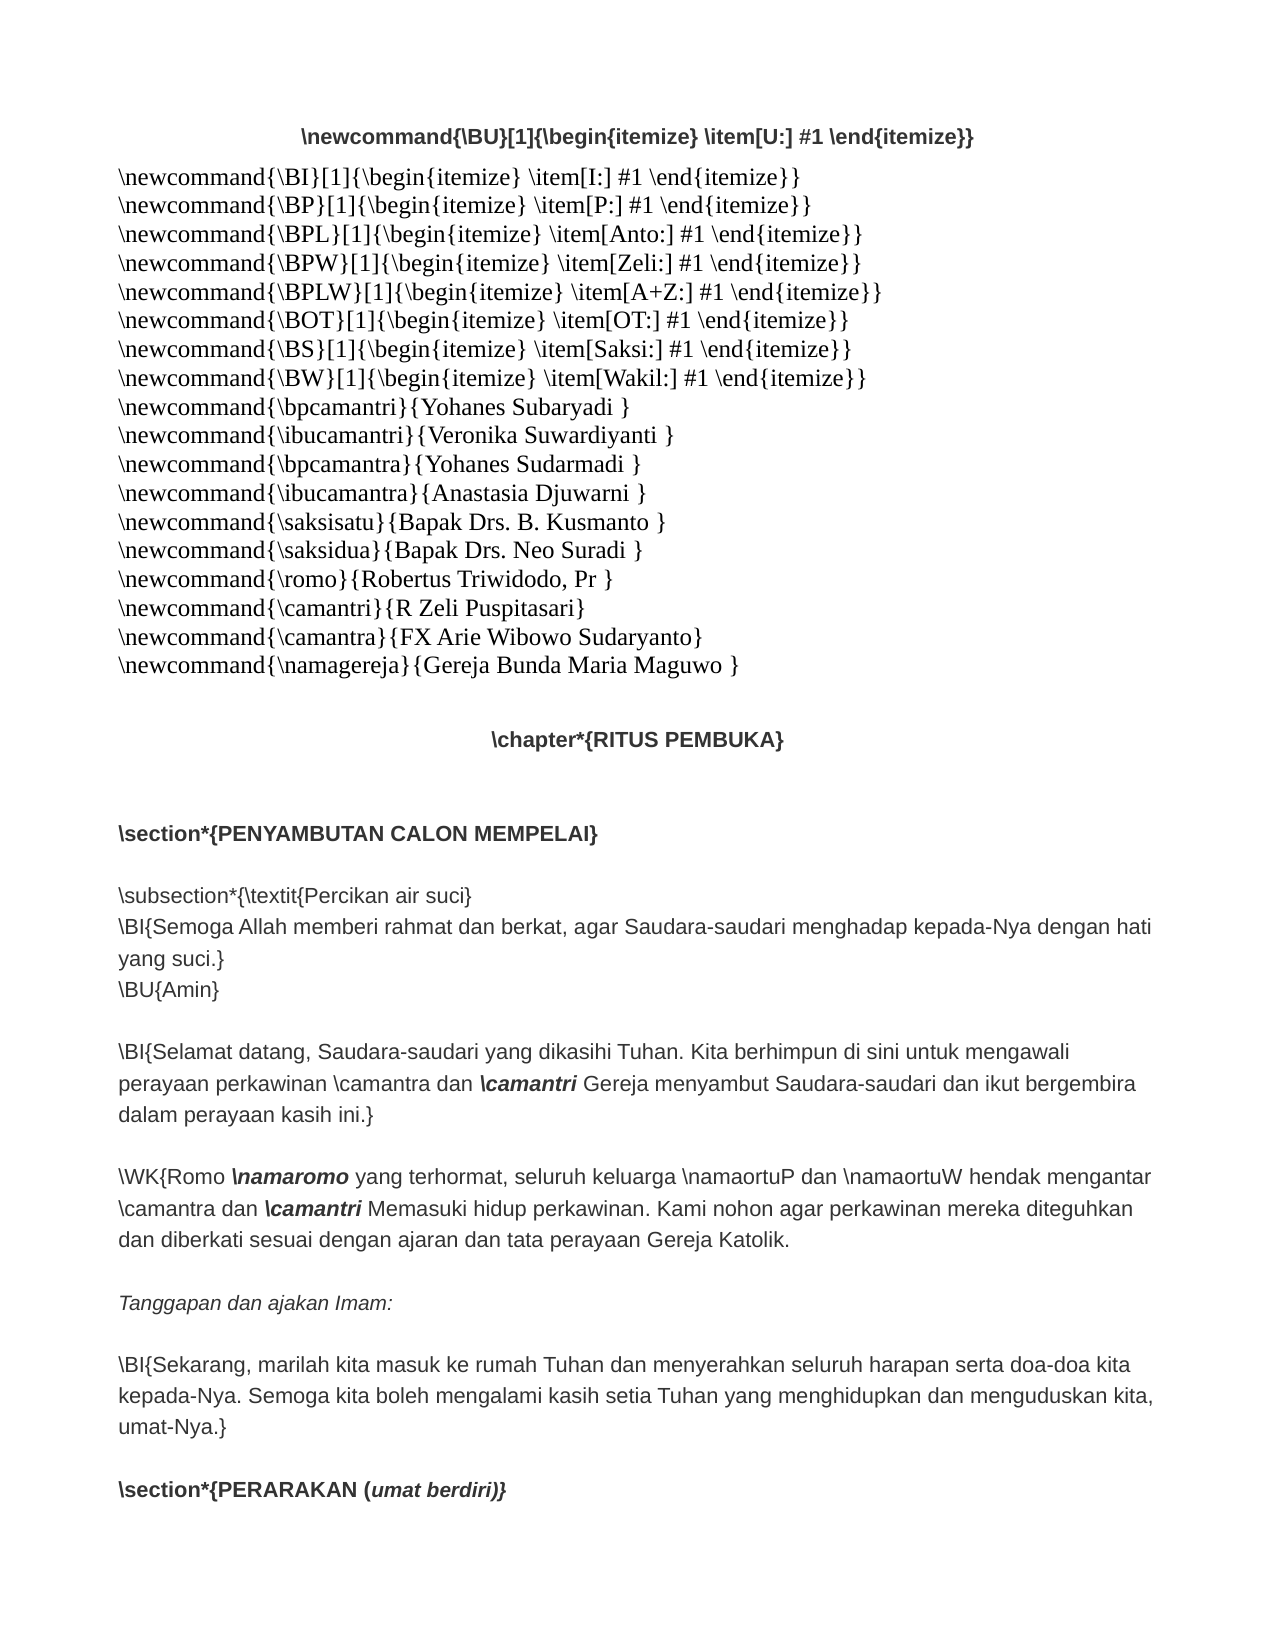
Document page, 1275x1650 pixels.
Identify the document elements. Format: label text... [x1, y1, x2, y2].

text \newcommand{\ibucamantra}{Anastasia Djuwarni } [118, 478, 1157, 507]
text \newcommand{\saksidua}{Bapak Drs. Neo Suradi } [118, 536, 1157, 564]
text \newcommand{\saksisatu}{Bapak Drs. B. Kusmanto } [118, 507, 1157, 536]
text \section*{PERARAKAN (umat berdiri)} [118, 1471, 1157, 1502]
text \BI{Selamat datang, Saudara-saudari yang dikasihi Tuhan. Kita berhimpun di sini untuk mengawali perayaan perkawinan \camantra dan \camantri Gereja menyambut Saudara-saudari dan ikut bergembira dalam perayaan kasih ini.} [118, 1033, 1157, 1127]
text \newcommand{\bpcamantri}{Yohanes Subaryadi } [118, 392, 1157, 421]
text \BU{Amin} [118, 971, 1157, 1002]
text \newcommand{\romo}{Robertus Triwidodo, Pr } [118, 564, 1157, 593]
text \newcommand{\BW}[1]{\begin{itemize} \item[Wakil:] #1 \end{itemize}} [118, 363, 1157, 392]
text \newcommand{\BPLW}[1]{\begin{itemize} \item[A+Z:] #1 \end{itemize}} [118, 277, 1157, 306]
text \BI{Sekarang, marilah kita masuk ke rumah Tuhan dan menyerahkan seluruh harapan serta doa-doa kita kepada-Nya. Semoga kita boleh mengalami kasih setia Tuhan yang menghidupkan dan menguduskan kita, umat-Nya.} [118, 1346, 1157, 1439]
text Tanggapan dan ajakan Imam: [118, 1283, 1157, 1314]
text \newcommand{\BOT}[1]{\begin{itemize} \item[OT:] #1 \end{itemize}} [118, 306, 1157, 334]
text \section*{PENYAMBUTAN CALON MEMPELAI} [118, 814, 1157, 846]
text \newcommand{\bpcamantra}{Yohanes Sudarmadi } [118, 449, 1157, 478]
text \newcommand{\BI}[1]{\begin{itemize} \item[I:] #1 \end{itemize}} [118, 162, 1157, 191]
text \chapter*{RITUS PEMBUKA} [118, 721, 1157, 752]
text \newcommand{\BPL}[1]{\begin{itemize} \item[Anto:] #1 \end{itemize}} [118, 219, 1157, 248]
text \newcommand{\namagereja}{Gereja Bunda Maria Maguwo } [118, 651, 1157, 679]
text \BI{Semoga Allah memberi rahmat dan berkat, agar Saudara-saudari menghadap kepada-Nya dengan hati yang suci.} [118, 908, 1157, 971]
text \newcommand{\camantri}{R Zeli Puspitasari} [118, 593, 1157, 622]
text \newcommand{\BP}[1]{\begin{itemize} \item[P:] #1 \end{itemize}} [118, 191, 1157, 219]
text \newcommand{\BU}[1]{\begin{itemize} \item[U:] #1 \end{itemize}} [118, 118, 1157, 149]
text \newcommand{\BS}[1]{\begin{itemize} \item[Saksi:] #1 \end{itemize}} [118, 334, 1157, 363]
text \newcommand{\ibucamantri}{Veronika Suwardiyanti } [118, 421, 1157, 449]
text \newcommand{\BPW}[1]{\begin{itemize} \item[Zeli:] #1 \end{itemize}} [118, 248, 1157, 277]
text \WK{Romo \namaromo yang terhormat, seluruh keluarga \namaortuP dan \namaortuW hendak mengantar \camantra dan \camantri Memasuki hidup perkawinan. Kami nohon agar perkawinan mereka diteguhkan dan diberkati sesuai dengan ajaran dan tata perayaan Gereja Katolik. [118, 1158, 1157, 1252]
text \subsection*{\textit{Percikan air suci} [118, 877, 1157, 908]
text \newcommand{\camantra}{FX Arie Wibowo Sudaryanto} [118, 622, 1157, 651]
